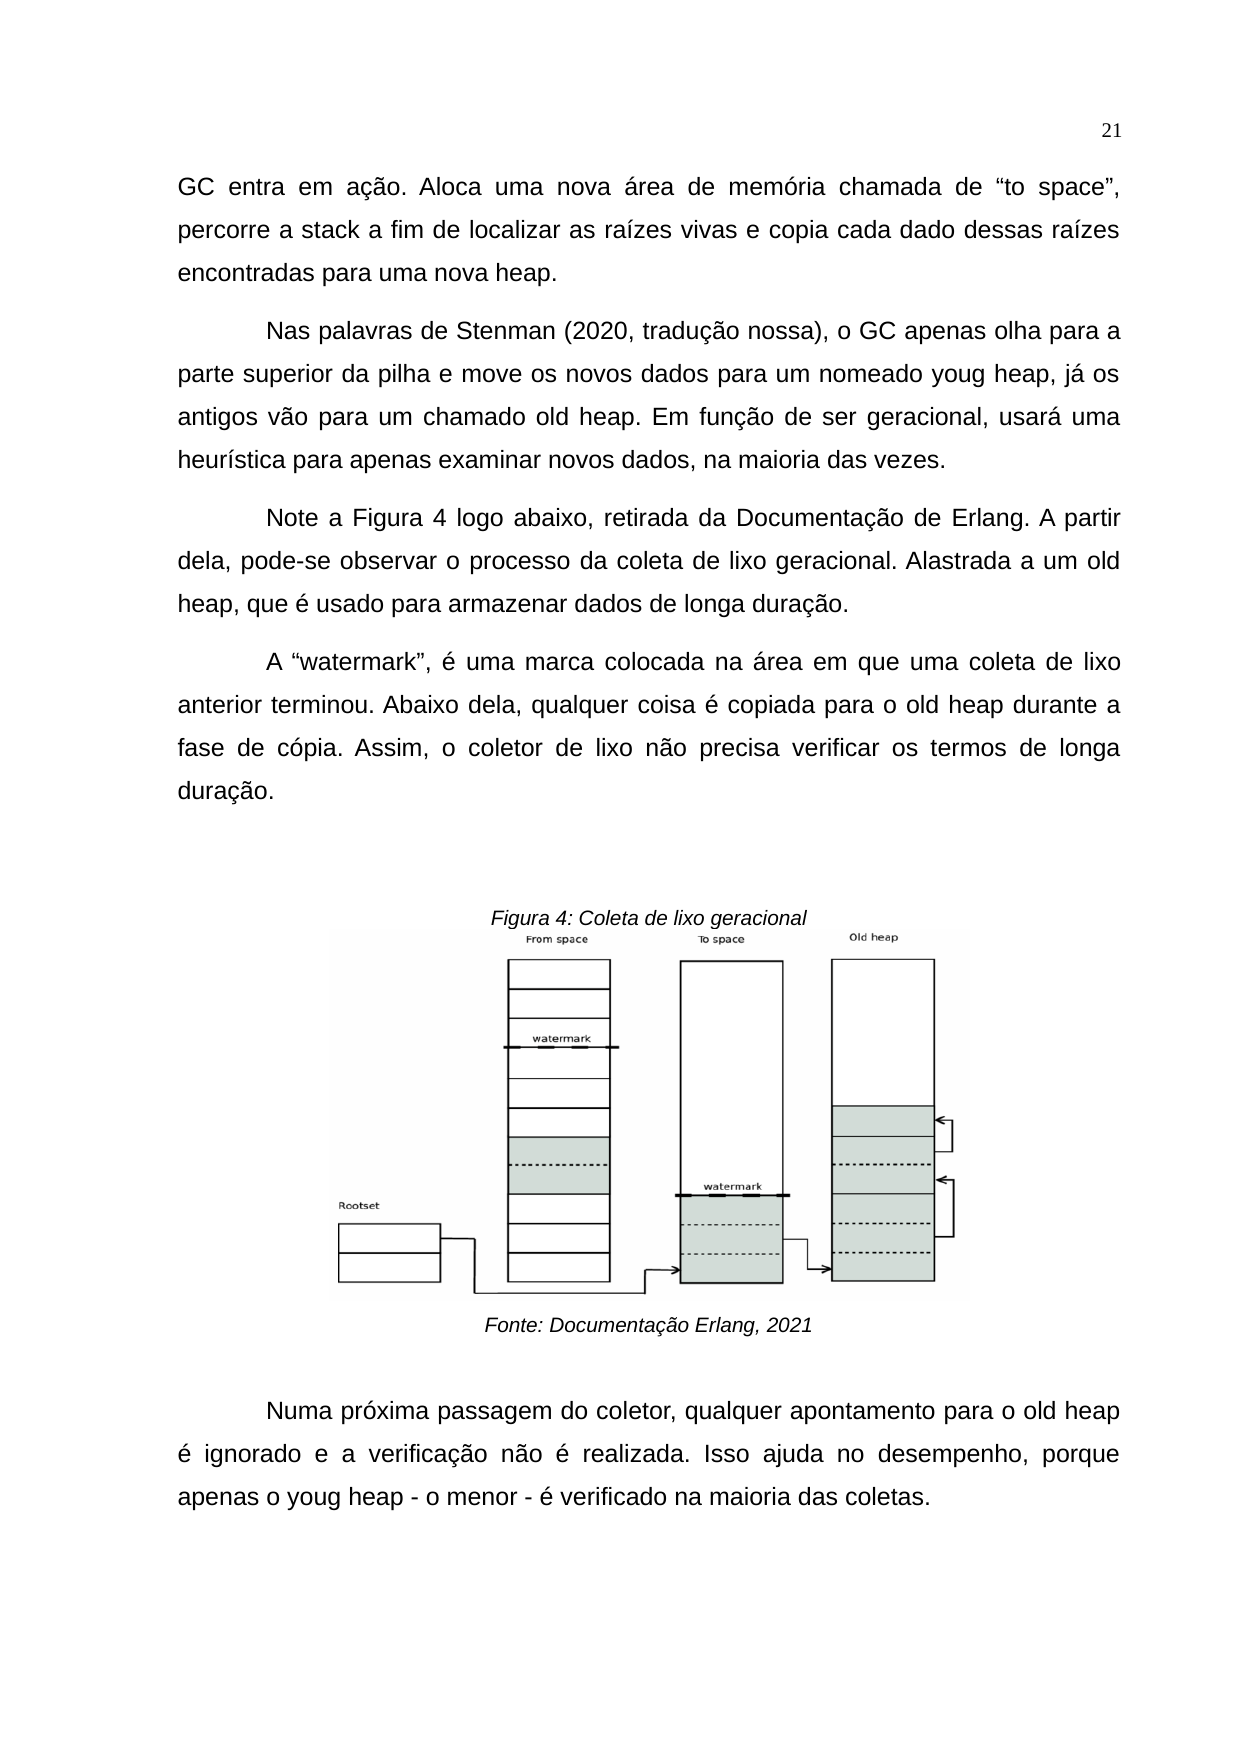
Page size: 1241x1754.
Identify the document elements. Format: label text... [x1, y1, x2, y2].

text GC entra em ação. Aloca uma nova área de memória chamada de “to space”, percorre a stack a fim de localizar as raízes vivas e copia cada dado dessas raízes encontradas para uma nova heap. [177, 172, 1122, 287]
text Nas palavras de Stenman (2020, tradução nossa), o GC apenas olha para a parte superior da pilha e move os novos dados para um nomeado youg heap, já os antigos vão para um chamado old heap. Em função de ser geracional, usará uma heurística para apenas examinar novos dados, na maioria das vezes. [177, 316, 1122, 474]
text Figura 4: Coleta de lixo geracional [329, 905, 970, 929]
text A “watermark”, é uma marca colocada na área em que uma coleta de lixo anterior terminou. Abaixo dela, qualquer coisa é copiada para o old heap durante a fase de cópia. Assim, o coletor de lixo não precisa verificar os termos de longa duração. [177, 647, 1122, 805]
picture [328, 929, 971, 1301]
text Note a Figura 4 logo abaixo, retirada da Documentação de Erlang. A partir dela, pode-se observar o processo da coleta de lixo geracional. Alastrada a um old heap, que é usado para armazenar dados de longa duração. [177, 503, 1122, 618]
text Numa próxima passagem do coletor, qualquer apontamento para o old heap é ignorado e a verificação não é realizada. Isso ajuda no desempenho, porque apenas o youg heap - o menor - é verificado na maioria das coletas. [177, 891, 1122, 1511]
text Fonte: Documentação Erlang, 2021 [329, 1301, 970, 1337]
